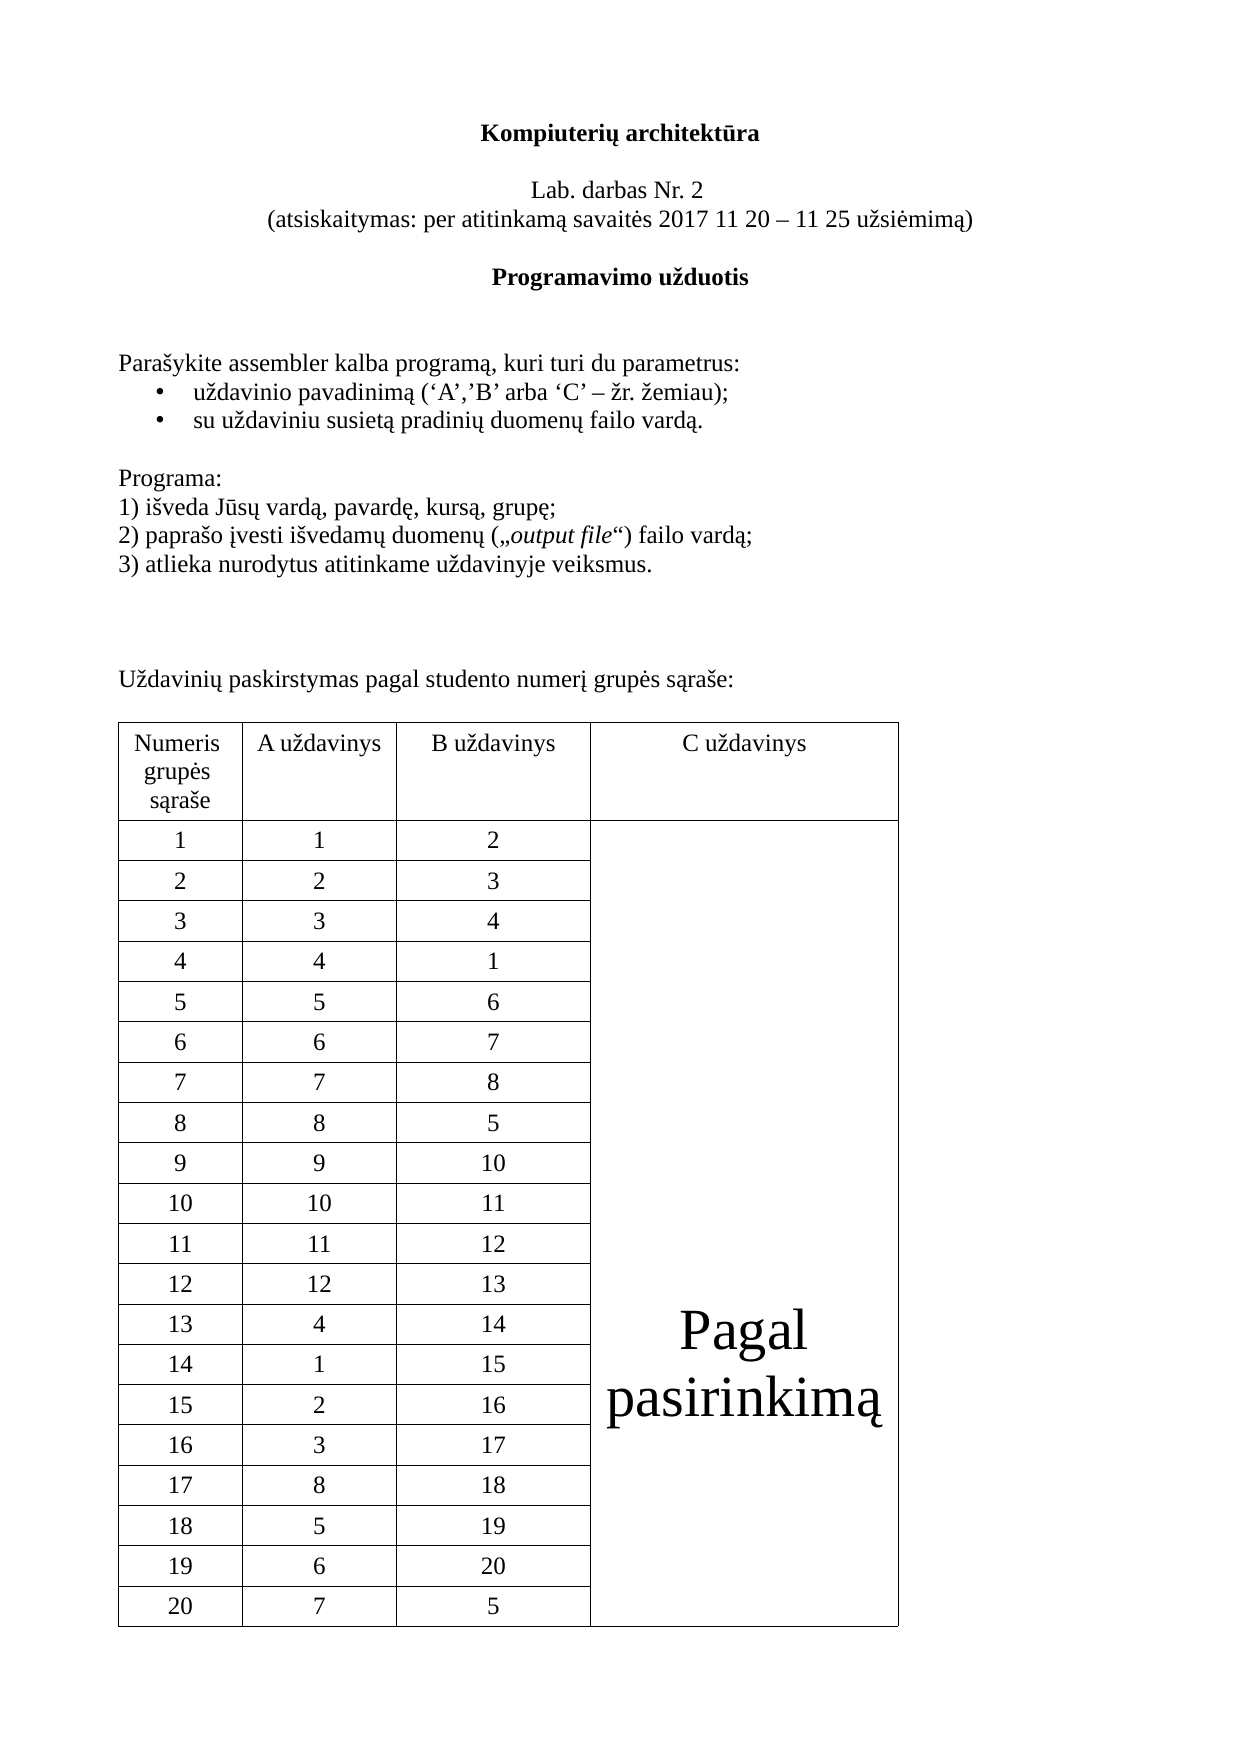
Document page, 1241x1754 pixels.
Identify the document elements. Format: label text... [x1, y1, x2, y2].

text 1) išveda Jūsų vardą, pavardę, kursą, grupę; [118, 492, 1122, 521]
table_header Numeris grupės sąraše [119, 723, 242, 820]
table_cell 17 [119, 1466, 242, 1505]
table_cell 3 [119, 901, 242, 941]
table_cell 19 [119, 1546, 242, 1586]
table_cell 4 [243, 1305, 396, 1344]
list su uždaviniu susietą pradinių duomenų failo vardą. [156, 406, 1122, 434]
table_cell 10 [397, 1143, 590, 1182]
table_cell 17 [397, 1425, 590, 1465]
table_cell 16 [119, 1425, 242, 1465]
table_cell 11 [119, 1224, 242, 1263]
table_cell 7 [243, 1063, 396, 1102]
table_cell 20 [397, 1546, 590, 1586]
table_cell 18 [397, 1466, 590, 1505]
table_header C uždavinys [591, 723, 898, 820]
table_cell 1 [119, 821, 242, 860]
table_cell 7 [119, 1063, 242, 1102]
table_cell 7 [243, 1587, 396, 1626]
table_cell 19 [397, 1506, 590, 1545]
table_header A uždavinys [243, 723, 396, 820]
table_cell 2 [397, 821, 590, 860]
table_cell 3 [243, 901, 396, 941]
text Programa: [118, 463, 1122, 492]
table_cell 14 [119, 1345, 242, 1384]
table_cell 14 [397, 1305, 590, 1344]
table_cell 5 [397, 1587, 590, 1626]
table_cell 2 [243, 861, 396, 900]
text Kompiuterių architektūra [118, 118, 1122, 147]
text (atsiskaitymas: per atitinkamą savaitės 2017 11 20 – 11 25 užsiėmimą) [118, 204, 1122, 233]
table_cell 12 [397, 1224, 590, 1263]
table_cell 15 [119, 1385, 242, 1424]
text Uždavinių paskirstymas pagal studento numerį grupės sąraše: [118, 664, 1122, 693]
table_cell 13 [397, 1264, 590, 1303]
list uždavinio pavadinimą (‘A’,’B’ arba ‘C’ – žr. žemiau); [156, 377, 1122, 406]
text 3) atlieka nurodytus atitinkame uždavinyje veiksmus. [118, 549, 1122, 578]
table_cell 1 [243, 821, 396, 860]
table_cell 3 [243, 1425, 396, 1465]
table_cell 1 [397, 942, 590, 981]
text 2) paprašo įvesti išvedamų duomenų („output file“) failo vardą; [118, 521, 1122, 549]
table_header B uždavinys [397, 723, 590, 820]
table_cell 11 [397, 1184, 590, 1223]
table_cell 10 [243, 1184, 396, 1223]
table_cell 18 [119, 1506, 242, 1545]
table_cell 8 [397, 1063, 590, 1102]
table_cell 1 [243, 1345, 396, 1384]
table_cell 4 [397, 901, 590, 941]
table_cell 5 [397, 1103, 590, 1142]
table_cell 9 [243, 1143, 396, 1182]
table_cell 6 [243, 1546, 396, 1586]
table_cell Pagal pasirinkimą [591, 821, 898, 1626]
table_cell 15 [397, 1345, 590, 1384]
table_cell 5 [243, 982, 396, 1021]
table_cell 2 [119, 861, 242, 900]
table_cell 8 [243, 1103, 396, 1142]
text Programavimo užduotis [118, 262, 1122, 291]
table_cell 6 [243, 1022, 396, 1062]
table_cell 10 [119, 1184, 242, 1223]
table_cell 12 [243, 1264, 396, 1303]
table_cell 9 [119, 1143, 242, 1182]
table_cell 3 [397, 861, 590, 900]
table_cell 16 [397, 1385, 590, 1424]
table_cell 6 [119, 1022, 242, 1062]
table_cell 6 [397, 982, 590, 1021]
table_cell 8 [119, 1103, 242, 1142]
table_cell 12 [119, 1264, 242, 1303]
table_cell 20 [119, 1587, 242, 1626]
table_cell 7 [397, 1022, 590, 1062]
table_cell 13 [119, 1305, 242, 1344]
table_cell 5 [243, 1506, 396, 1545]
table_cell 11 [243, 1224, 396, 1263]
table_cell 4 [243, 942, 396, 981]
table_cell 2 [243, 1385, 396, 1424]
text Lab. darbas Nr. 2 [118, 176, 1122, 204]
table_cell 4 [119, 942, 242, 981]
text Parašykite assembler kalba programą, kuri turi du parametrus: [118, 348, 1122, 377]
table_cell 5 [119, 982, 242, 1021]
table_cell 8 [243, 1466, 396, 1505]
